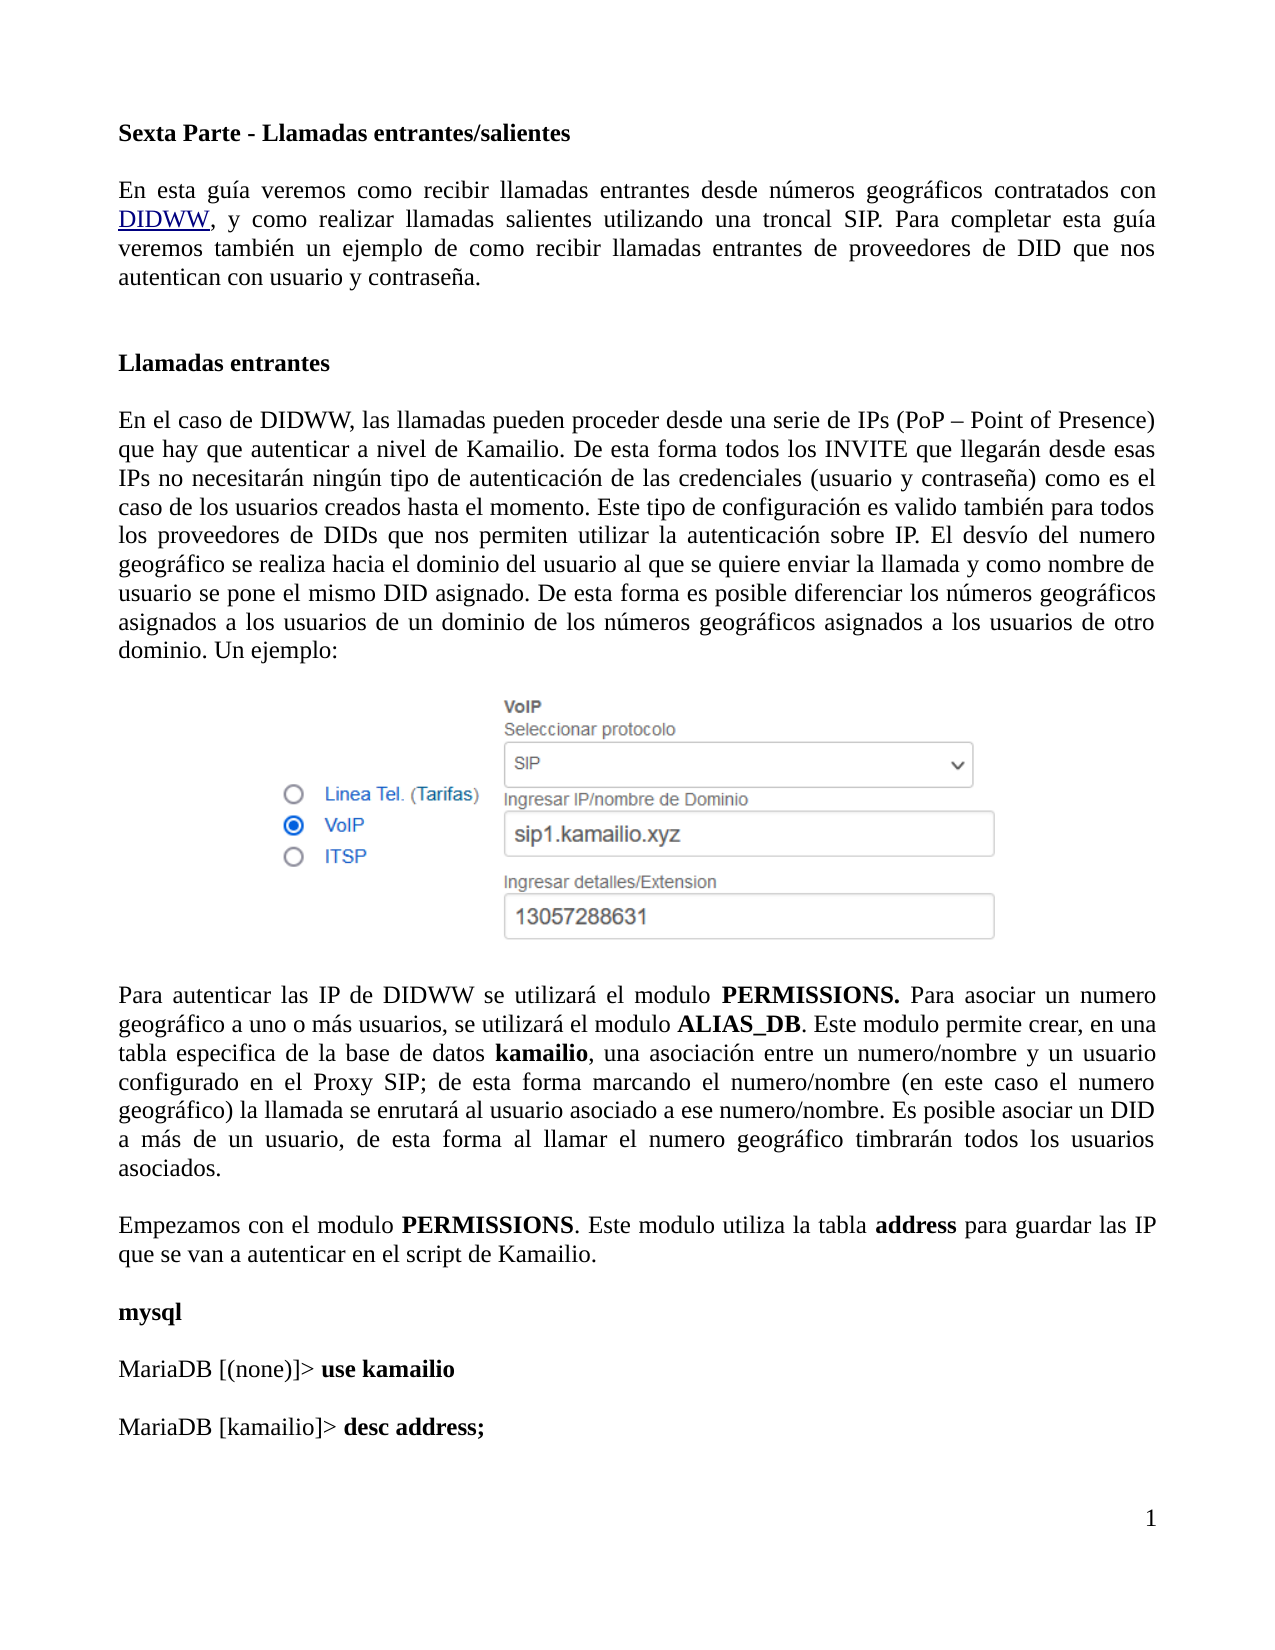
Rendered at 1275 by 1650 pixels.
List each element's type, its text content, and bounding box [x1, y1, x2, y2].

picture [265, 693, 1010, 952]
text En el caso de DIDWW, las llamadas pueden proceder desde una serie de IPs (PoP – Point of Presence) que hay que autenticar a nivel de Kamailio. De esta forma todos los INVITE que llegarán desde esas IPs no necesitarán ningún tipo de autenticación de las credenciales (usuario y contraseña) como es el caso de los usuarios creados hasta el momento. Este tipo de configuración es valido también para todos los proveedores de DIDs que nos permiten utilizar la autenticación sobre IP. El desvío del numero geográfico se realiza hacia el dominio del usuario al que se quiere enviar la llamada y como nombre de usuario se pone el mismo DID asignado. De esta forma es posible diferenciar los números geográficos asignados a los usuarios de un dominio de los números geográficos asignados a los usuarios de otro dominio. Un ejemplo: [118, 406, 1157, 664]
text Empezamos con el modulo PERMISSIONS. Este modulo utiliza la tabla address para guardar las IP que se van a autenticar en el script de Kamailio. [118, 1211, 1157, 1268]
text MariaDB [(none)]> use kamailio [118, 1354, 1157, 1383]
text Para autenticar las IP de DIDWW se utilizará el modulo PERMISSIONS. Para asociar un numero geográfico a uno o más usuarios, se utilizará el modulo ALIAS_DB. Este modulo permite crear, en una tabla especifica de la base de datos kamailio, una asociación entre un numero/nombre y un usuario configurado en el Proxy SIP; de esta forma marcando el numero/nombre (en este caso el numero geográfico) la llamada se enrutará al usuario asociado a ese numero/nombre. Es posible asociar un DID a más de un usuario, de esta forma al llamar el numero geográfico timbrarán todos los usuarios asociados. [118, 981, 1157, 1182]
text Sexta Parte - Llamadas entrantes/salientes [118, 118, 1157, 147]
text MariaDB [kamailio]> desc address; [118, 1412, 1157, 1441]
text mysql [118, 1297, 1157, 1326]
text En esta guía veremos como recibir llamadas entrantes desde números geográficos contratados con DIDWW, y como realizar llamadas salientes utilizando una troncal SIP. Para completar esta guía veremos también un ejemplo de como recibir llamadas entrantes de proveedores de DID que nos autentican con usuario y contraseña. [118, 176, 1157, 291]
text Llamadas entrantes [118, 348, 1157, 377]
